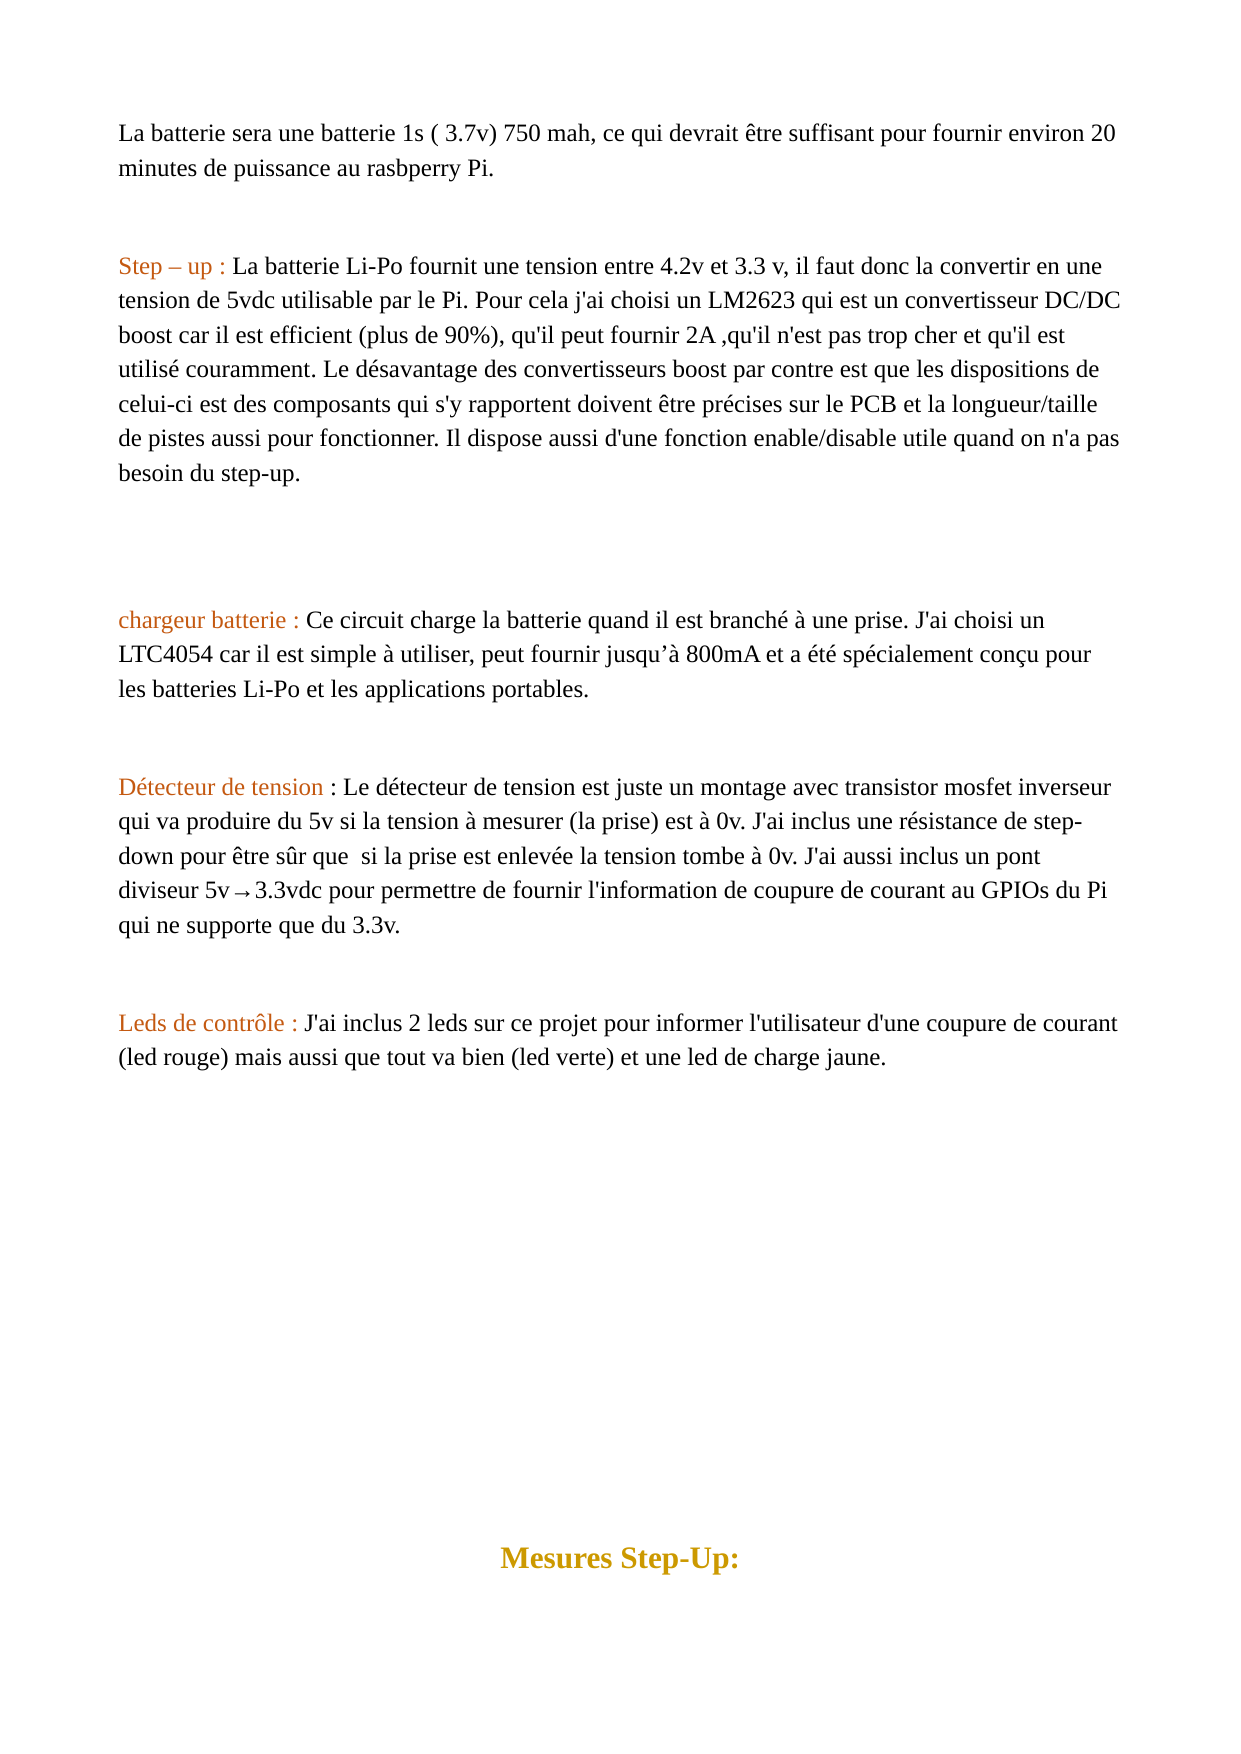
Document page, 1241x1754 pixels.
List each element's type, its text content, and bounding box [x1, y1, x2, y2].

text Step – up : La batterie Li-Po fournit une tension entre 4.2v et 3.3 v, il faut donc la convertir en une tension de 5vdc utilisable par le Pi. Pour cela j'ai choisi un LM2623 qui est un convertisseur DC/DC boost car il est efficient (plus de 90%), qu'il peut fournir 2A ,qu'il n'est pas trop cher et qu'il est utilisé couramment. Le désavantage des convertisseurs boost par contre est que les dispositions de celui-ci est des composants qui s'y rapportent doivent être précises sur le PCB et la longueur/taille de pistes aussi pour fonctionner. Il dispose aussi d'une fonction enable/disable utile quand on n'a pas besoin du step-up. [118, 251, 1122, 486]
text Détecteur de tension : Le détecteur de tension est juste un montage avec transistor mosfet inverseur qui va produire du 5v si la tension à mesurer (la prise) est à 0v. J'ai inclus une résistance de step-down pour être sûr que si la prise est enlevée la tension tombe à 0v. J'ai aussi inclus un pont diviseur 5v→3.3vdc pour permettre de fournir l'information de coupure de courant au GPIOs du Pi qui ne supporte que du 3.3v. [118, 772, 1122, 938]
text Leds de contrôle : J'ai inclus 2 leds sur ce projet pour informer l'utilisateur d'une coupure de courant (led rouge) mais aussi que tout va bien (led verte) et une led de charge jaune. [118, 1008, 1122, 1071]
text chargeur batterie : Ce circuit charge la batterie quand il est branché à une prise. J'ai choisi un LTC4054 car il est simple à utiliser, peut fournir jusqu’à 800mA et a été spécialement conçu pour les batteries Li-Po et les applications portables. [118, 605, 1122, 702]
subtitle Mesures Step-Up: [118, 1539, 1122, 1575]
text La batterie sera une batterie 1s ( 3.7v) 750 mah, ce qui devrait être suffisant pour fournir environ 20 minutes de puissance au rasbperry Pi. [118, 118, 1122, 181]
